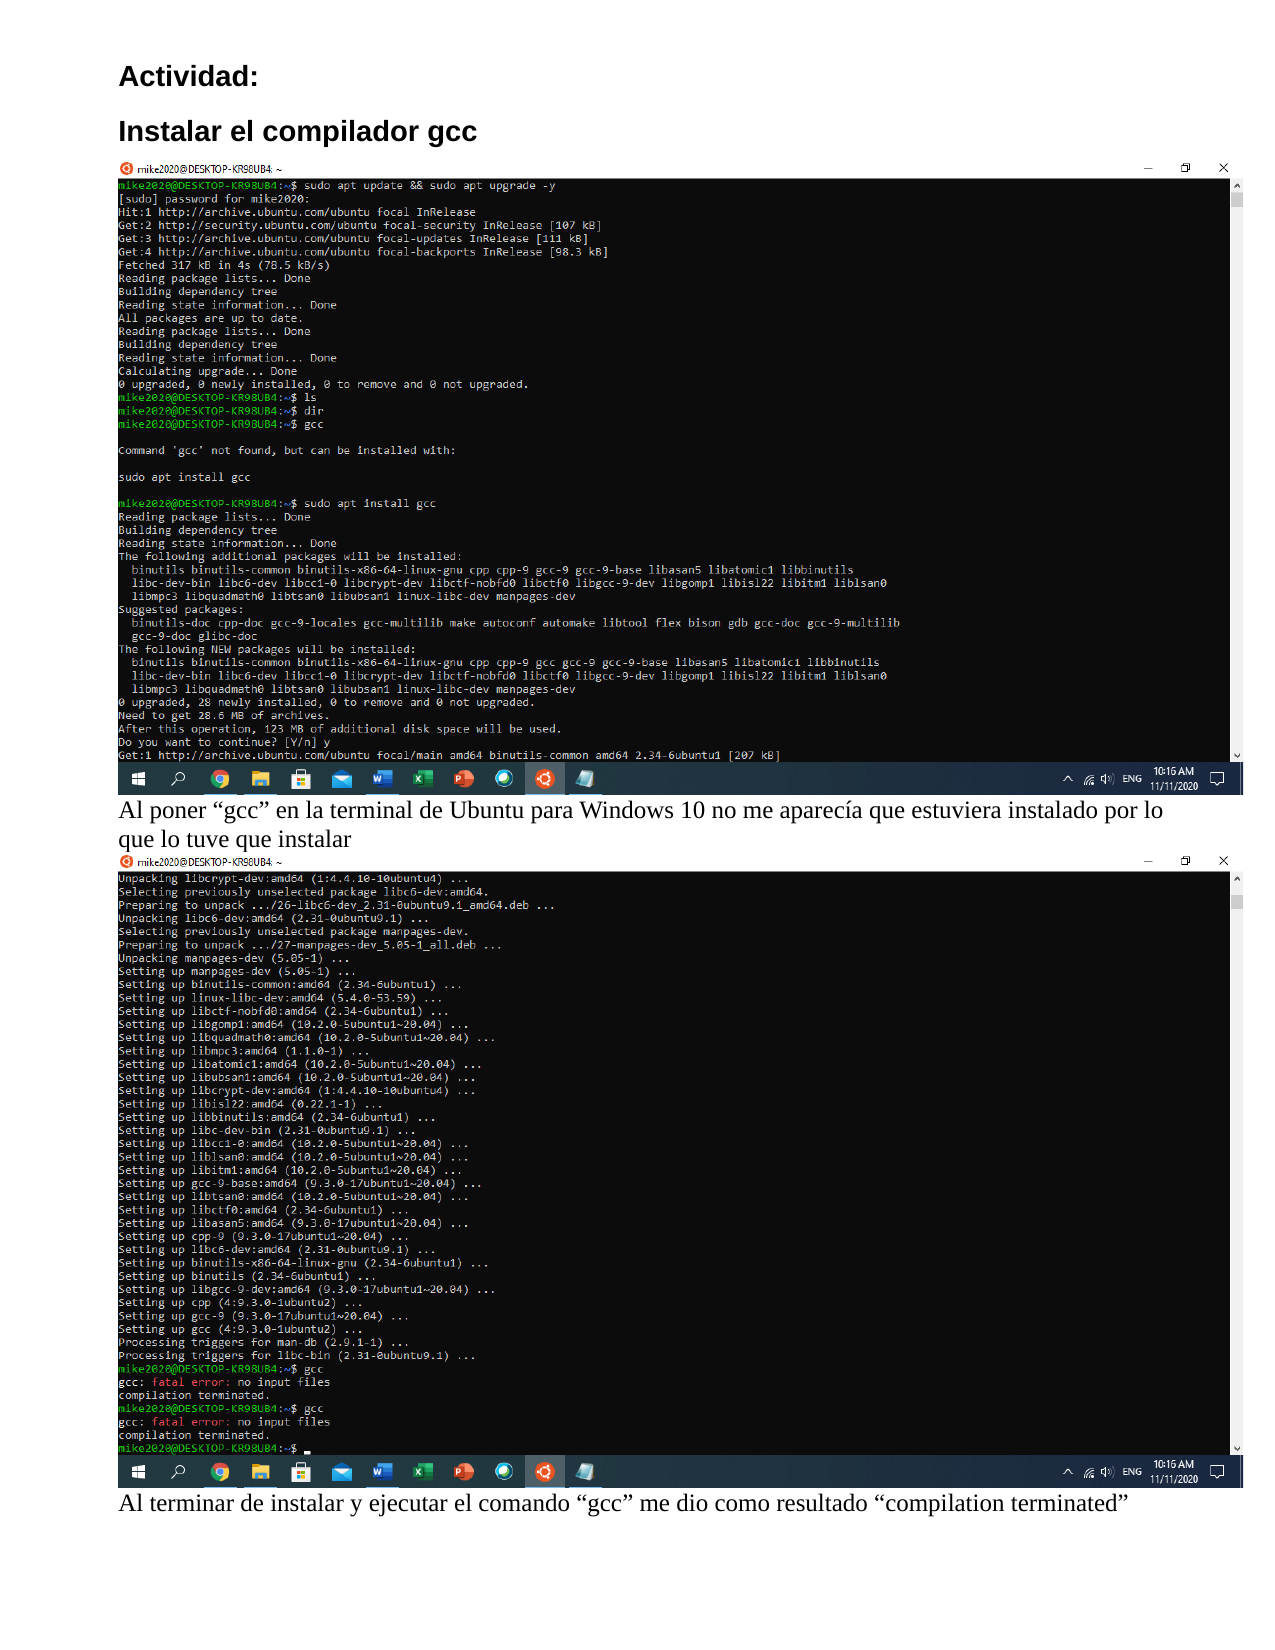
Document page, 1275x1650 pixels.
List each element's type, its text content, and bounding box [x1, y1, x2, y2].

text Al terminar de instalar y ejecutar el comando “gcc” me dio como resultado “compilation terminated” [118, 1488, 1205, 1516]
picture [118, 852, 1244, 1488]
picture [118, 159, 1244, 795]
subtitle Actividad: [118, 59, 1205, 93]
text Al poner “gcc” en la terminal de Ubuntu para Windows 10 no me aparecía que estuviera instalado por lo que lo tuve que instalar [118, 795, 1205, 852]
subtitle Instalar el compilador gcc [118, 113, 1205, 147]
